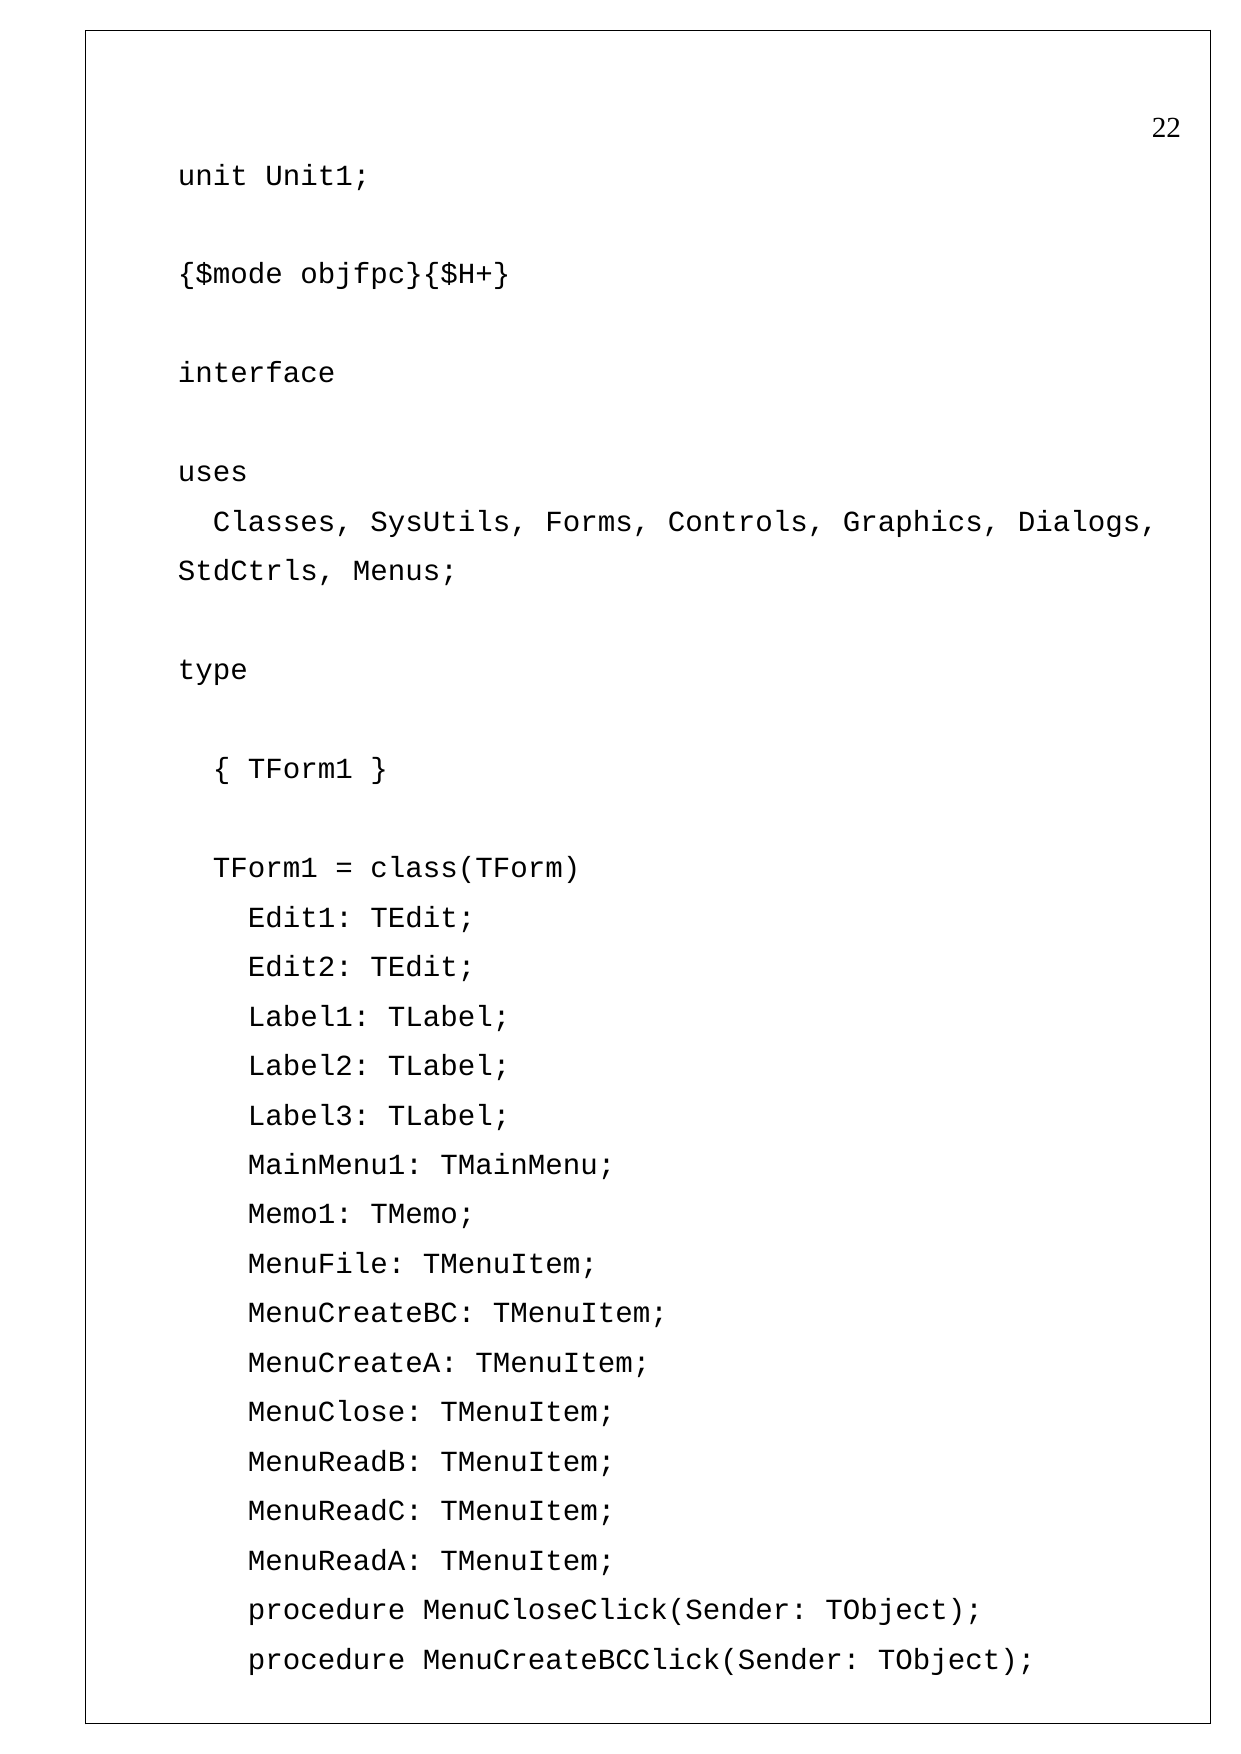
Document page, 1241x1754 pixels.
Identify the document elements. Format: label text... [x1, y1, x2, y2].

text MenuReadA: TMenuItem; [178, 1546, 1181, 1579]
text Label1: TLabel; [178, 1002, 1181, 1035]
text {$mode objfpc}{$H+} [178, 259, 1181, 293]
text MenuReadC: TMenuItem; [178, 1497, 1181, 1529]
text Label3: TLabel; [178, 1101, 1181, 1134]
text unit Unit1; [178, 161, 1181, 194]
text MenuFile: TMenuItem; [178, 1249, 1181, 1282]
text Classes, SysUtils, Forms, Controls, Graphics, Dialogs, StdCtrls, Menus; [178, 507, 1181, 589]
text TForm1 = class(TForm) [178, 853, 1181, 886]
text { TForm1 } [178, 754, 1181, 787]
text procedure MenuCreateBCClick(Sender: TObject); [178, 1645, 1181, 1678]
text Edit2: TEdit; [178, 952, 1181, 985]
text interface [178, 358, 1181, 392]
text Label2: TLabel; [178, 1051, 1181, 1084]
text MenuCreateA: TMenuItem; [178, 1348, 1181, 1381]
text MenuReadB: TMenuItem; [178, 1447, 1181, 1480]
text Memo1: TMemo; [178, 1200, 1181, 1233]
text Edit1: TEdit; [178, 903, 1181, 936]
text MainMenu1: TMainMenu; [178, 1150, 1181, 1183]
text MenuClose: TMenuItem; [178, 1398, 1181, 1431]
text type [178, 655, 1181, 688]
text uses [178, 457, 1181, 491]
text 22 [204, 110, 1181, 144]
text procedure MenuCloseClick(Sender: TObject); [178, 1596, 1181, 1628]
text MenuCreateBC: TMenuItem; [178, 1299, 1181, 1332]
